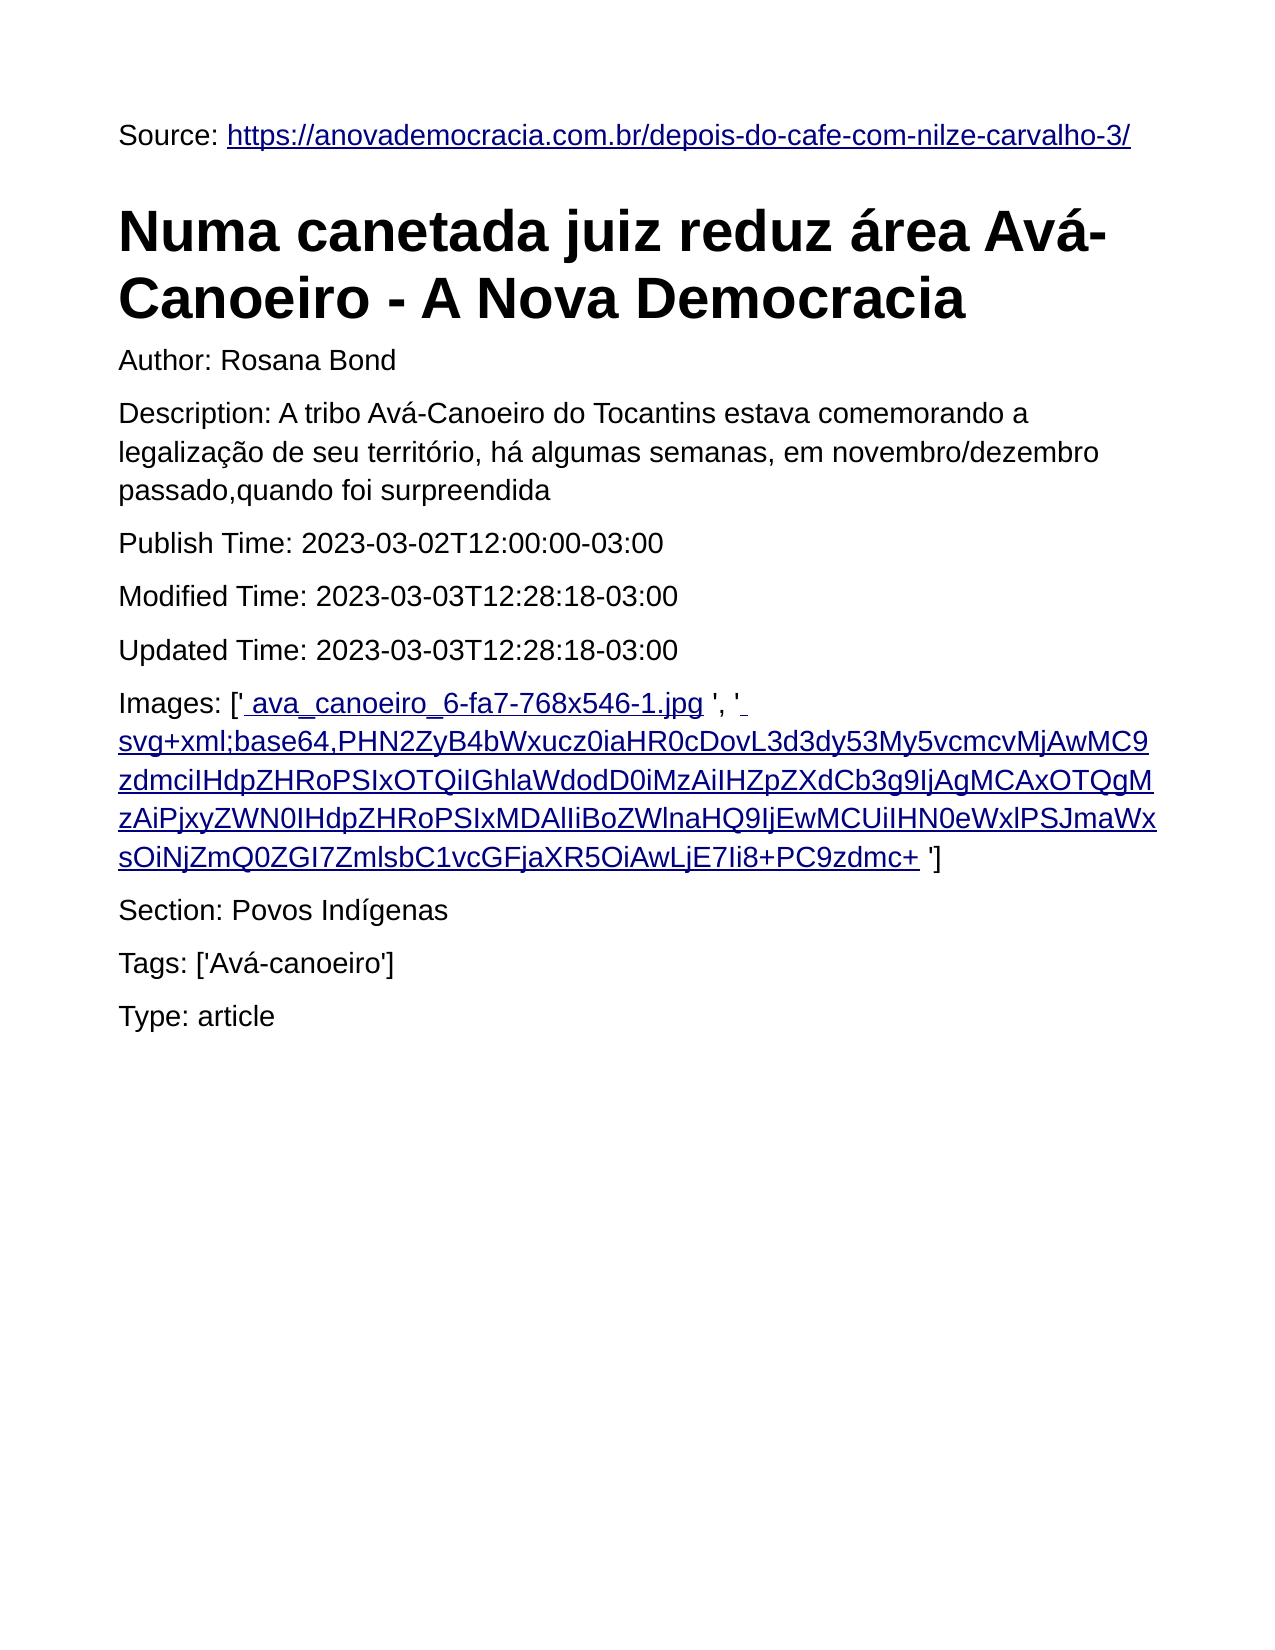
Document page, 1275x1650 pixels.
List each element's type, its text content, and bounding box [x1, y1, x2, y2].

text Description: A tribo Avá-Canoeiro do Tocantins estava comemorando a legalização de seu território, há algumas semanas, em novembro/dezembro passado,quando foi surpreendida [118, 396, 1157, 507]
text Tags: ['Avá-canoeiro'] [118, 946, 1157, 979]
text sOiNjZmQ0ZGI7ZmlsbC1vcGFjaXR5OiAwLjE7Ii8+PC9zdmc+ '] [118, 832, 1157, 873]
subtitle Numa canetada juiz reduz área Avá-Canoeiro - A Nova Democracia [118, 196, 1157, 330]
text Updated Time: 2023-03-03T12:28:18-03:00 [118, 632, 1157, 666]
text Modified Time: 2023-03-03T12:28:18-03:00 [118, 579, 1157, 613]
text Type: article [118, 999, 1157, 1033]
text Source: https://anovademocracia.com.br/depois-do-cafe-com-nilze-carvalho-3/ [118, 118, 1157, 152]
text Section: Povos Indígenas [118, 893, 1157, 926]
text Images: [' ava_canoeiro_6-fa7-768x546-1.jpg ', ' svg+xml;base64,PHN2ZyB4bWxucz0iaHR0cDovL3d3dy53My5vcmcvMjAwMC9zdmciIHdpZHRoPSIxOTQiIGhlaWdodD0iMzAiIHZpZXdCb3g9IjAgMCAxOTQgMzAiPjxyZWN0IHdpZHRoPSIxMDAlIiBoZWlnaHQ9IjEwMCUiIHN0eWxlPSJmaWx [118, 686, 1157, 830]
text Author: Rosana Bond [118, 343, 1157, 376]
text Publish Time: 2023-03-02T12:00:00-03:00 [118, 526, 1157, 560]
